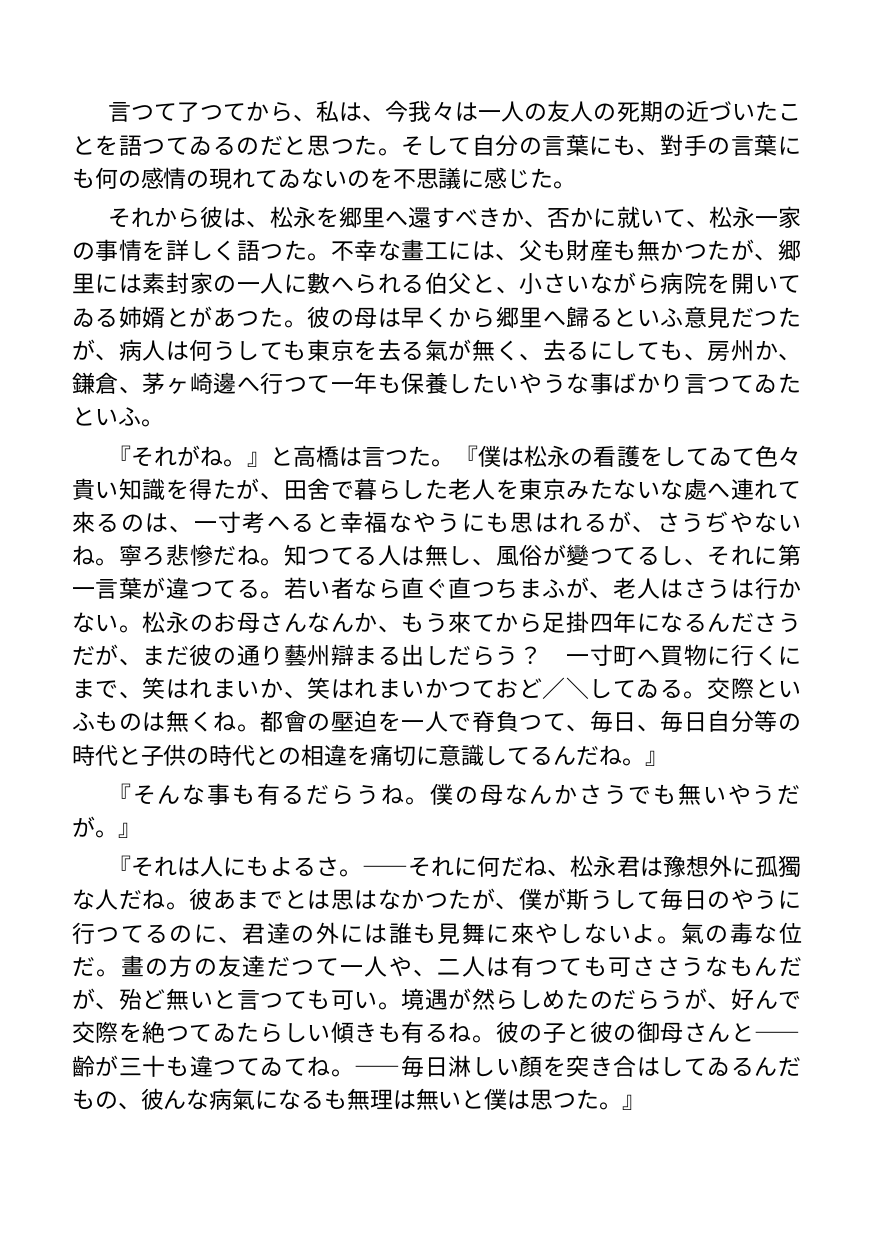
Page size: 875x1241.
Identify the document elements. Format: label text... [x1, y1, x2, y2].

text 言つて了つてから、私は、今我々は一人の友人の死期の近づいたことを語つてゐるのだと思つた。そして自分の言葉にも、對手の言葉にも何の感情の現れてゐないのを不思議に感じた。 [72, 94, 802, 194]
text 『それがね。』と高橋は言つた。『僕は松永の看護をしてゐて色々貴い知識を得たが、田舍で暮らした老人を東京みたないな處へ連れて來るのは、一寸考へると幸福なやうにも思はれるが、さうぢやないね。寧ろ悲慘だね。知つてる人は無し、風俗が變つてるし、それに第一言葉が違つてる。若い者なら直ぐ直つちまふが、老人はさうは行かない。松永のお母さんなんか、もう來てから足掛四年になるんださうだが、まだ彼の通り藝州辯まる出しだらう？ 一寸町へ買物に行くにまで、笑はれまいか、笑はれまいかつておど／＼してゐる。交際といふものは無くね。都會の壓迫を一人で脊負つて、毎日、毎日自分等の時代と子供の時代との相違を痛切に意識してるんだね。』 [72, 438, 802, 771]
text 『それは人にもよるさ。――それに何だね、松永君は豫想外に孤獨な人だね。彼あまでとは思はなかつたが、僕が斯うして毎日のやうに行つてるのに、君達の外には誰も見舞に來やしないよ。氣の毒な位だ。畫の方の友達だつて一人や、二人は有つても可ささうなもんだが、殆ど無いと言つても可い。境遇が然らしめたのだらうが、好んで交際を絶つてゐたらしい傾きも有るね。彼の子と彼の御母さんと――齡が三十も違つてゐてね。――毎日淋しい顏を突き合はしてゐるんだもの、彼んな病氣になるも無理は無いと僕は思つた。』 [72, 849, 802, 1115]
text 『そんな事も有るだらうね。僕の母なんかさうでも無いやうだが。』 [72, 777, 802, 843]
text それから彼は、松永を郷里へ還すべきか、否かに就いて、松永一家の事情を詳しく語つた。不幸な畫工には、父も財産も無かつたが、郷里には素封家の一人に數へられる伯父と、小さいながら病院を開いてゐる姉婿とがあつた。彼の母は早くから郷里へ歸るといふ意見だつたが、病人は何うしても東京を去る氣が無く、去るにしても、房州か、鎌倉、茅ヶ崎邊へ行つて一年も保養したいやうな事ばかり言つてゐたといふ。 [72, 200, 802, 432]
